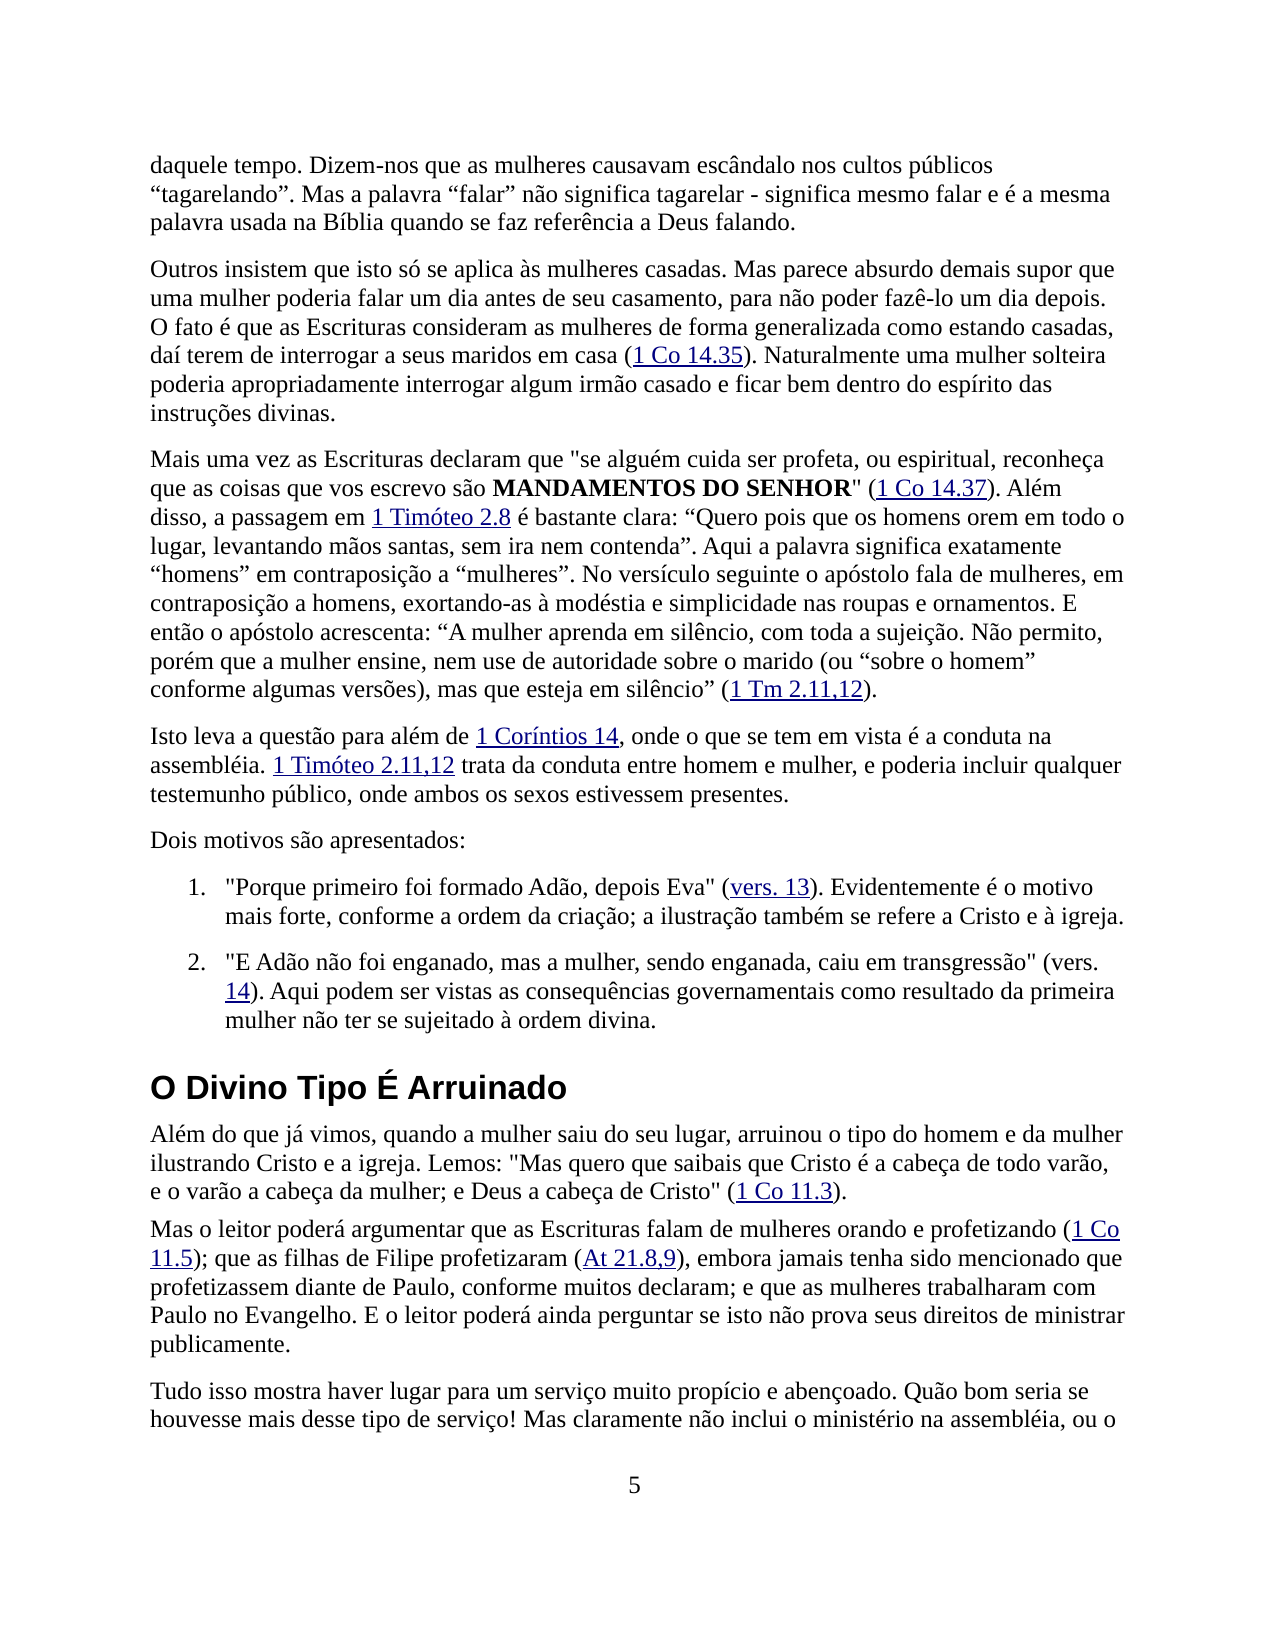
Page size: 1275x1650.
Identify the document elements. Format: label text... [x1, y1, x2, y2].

list "E Adão não foi enganado, mas a mulher, sendo enganada, caiu em transgressão" (vers. 14). Aqui podem ser vistas as consequências governamentais como resultado da primeira mulher não ter se sujeitado à ordem divina. [187, 947, 1125, 1034]
text daquele tempo. Dizem-nos que as mulheres causavam escândalo nos cultos públicos “tagarelando”. Mas a palavra “falar” não significa tagarelar - significa mesmo falar e é a mesma palavra usada na Bíblia quando se faz referência a Deus falando. [150, 150, 1125, 236]
subtitle O Divino Tipo É Arruinado [150, 1068, 1125, 1106]
text Além do que já vimos, quando a mulher saiu do seu lugar, arruinou o tipo do homem e da mulher ilustrando Cristo e a igreja. Lemos: "Mas quero que saibais que Cristo é a cabeça de todo varão, e o varão a cabeça da mulher; e Deus a cabeça de Cristo" (1 Co 11.3). [150, 1119, 1125, 1205]
text Mais uma vez as Escrituras declaram que "se alguém cuida ser profeta, ou espiritual, reconheça que as coisas que vos escrevo são MANDAMENTOS DO SENHOR" (1 Co 14.37). Além disso, a passagem em 1 Timóteo 2.8 é bastante clara: “Quero pois que os homens orem em todo o lugar, levantando mãos santas, sem ira nem contenda”. Aqui a palavra significa exatamente “homens” em contraposição a “mulheres”. No versículo seguinte o apóstolo fala de mulheres, em contraposição a homens, exortando-as à modéstia e simplicidade nas roupas e ornamentos. E então o apóstolo acrescenta: “A mulher aprenda em silêncio, com toda a sujeição. Não permito, porém que a mulher ensine, nem use de autoridade sobre o marido (ou “sobre o homem” conforme algumas versões), mas que esteja em silêncio” (1 Tm 2.11,12). [150, 444, 1125, 703]
text Mas o leitor poderá argumentar que as Escrituras falam de mulheres orando e profetizando (1 Co 11.5); que as filhas de Filipe profetizaram (At 21.8,9), embora jamais tenha sido mencionado que profetizassem diante de Paulo, conforme muitos declaram; e que as mulheres trabalharam com Paulo no Evangelho. E o leitor poderá ainda perguntar se isto não prova seus direitos de ministrar publicamente. [150, 1214, 1125, 1358]
text Dois motivos são apresentados: [150, 825, 1125, 854]
text Outros insistem que isto só se aplica às mulheres casadas. Mas parece absurdo demais supor que uma mulher poderia falar um dia antes de seu casamento, para não poder fazê-lo um dia depois. O fato é que as Escrituras consideram as mulheres de forma generalizada como estando casadas, daí terem de interrogar a seus maridos em casa (1 Co 14.35). Naturalmente uma mulher solteira poderia apropriadamente interrogar algum irmão casado e ficar bem dentro do espírito das instruções divinas. [150, 254, 1125, 427]
list "Porque primeiro foi formado Adão, depois Eva" (vers. 13). Evidentemente é o motivo mais forte, conforme a ordem da criação; a ilustração também se refere a Cristo e à igreja. [187, 872, 1125, 929]
text Tudo isso mostra haver lugar para um serviço muito propício e abençoado. Quão bom seria se houvesse mais desse tipo de serviço! Mas claramente não inclui o ministério na assembléia, ou o [150, 1376, 1125, 1433]
text Isto leva a questão para além de 1 Coríntios 14, onde o que se tem em vista é a conduta na assembléia. 1 Timóteo 2.11,12 trata da conduta entre homem e mulher, e poderia incluir qualquer testemunho público, onde ambos os sexos estivessem presentes. [150, 721, 1125, 807]
